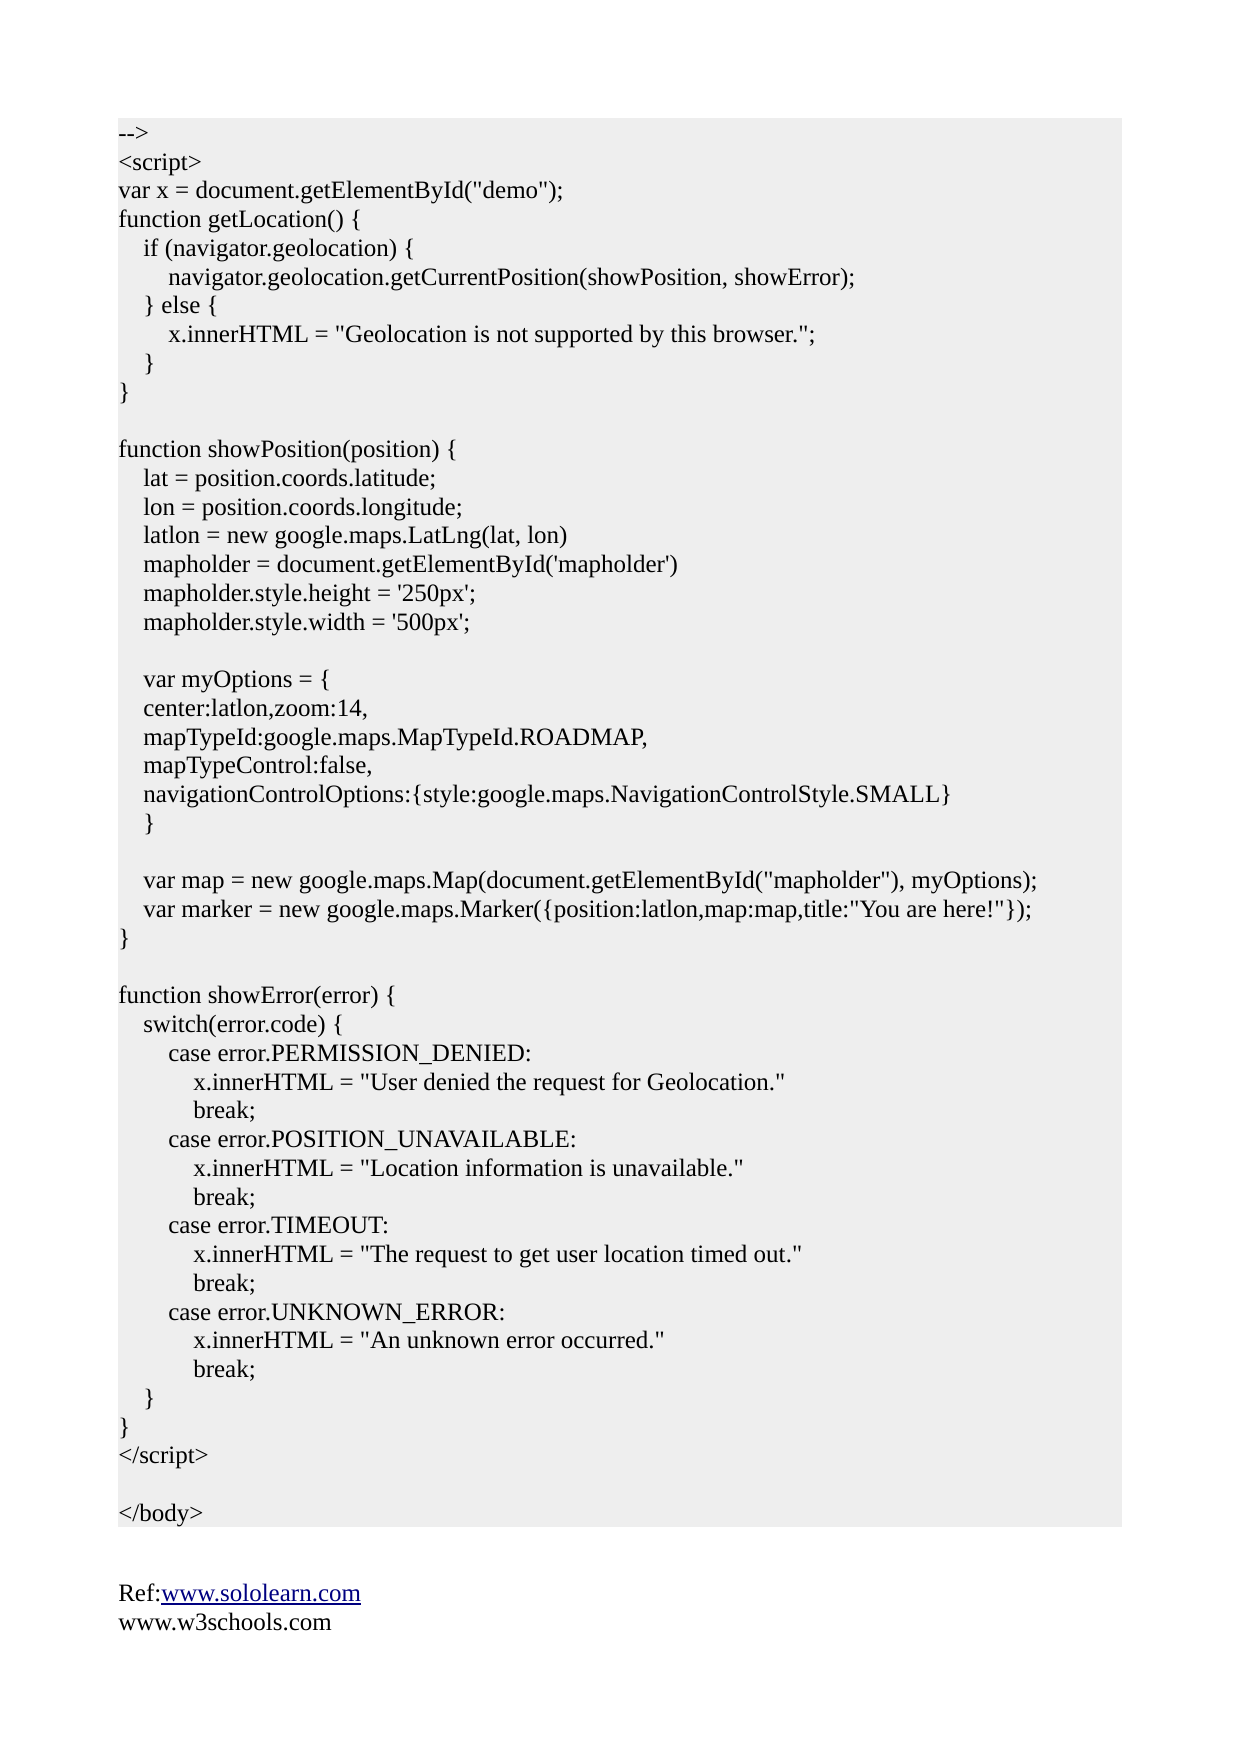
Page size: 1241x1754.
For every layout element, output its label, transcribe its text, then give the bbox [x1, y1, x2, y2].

text function getLocation() { [118, 204, 1122, 233]
text function showError(error) { [118, 981, 1122, 1009]
text x.innerHTML = "Geolocation is not supported by this browser."; [118, 319, 1122, 348]
text } [118, 808, 1122, 837]
text } [118, 348, 1122, 377]
text var map = new google.maps.Map(document.getElementById("mapholder"), myOptions); [118, 866, 1122, 894]
text latlon = new google.maps.LatLng(lat, lon) [118, 521, 1122, 549]
text <script> [118, 147, 1122, 176]
text case error.UNKNOWN_ERROR: [118, 1297, 1122, 1326]
text x.innerHTML = "An unknown error occurred." [118, 1326, 1122, 1354]
text break; [118, 1182, 1122, 1211]
text if (navigator.geolocation) { [118, 233, 1122, 262]
text x.innerHTML = "The request to get user location timed out." [118, 1239, 1122, 1268]
text mapholder.style.height = '250px'; [118, 578, 1122, 607]
text } [118, 1412, 1122, 1441]
text </body> [118, 1498, 1122, 1527]
text case error.POSITION_UNAVAILABLE: [118, 1124, 1122, 1153]
text case error.PERMISSION_DENIED: [118, 1038, 1122, 1067]
text x.innerHTML = "Location information is unavailable." [118, 1153, 1122, 1182]
text lat = position.coords.latitude; [118, 463, 1122, 492]
text break; [118, 1096, 1122, 1124]
text lon = position.coords.longitude; [118, 492, 1122, 521]
text navigationControlOptions:{style:google.maps.NavigationControlStyle.SMALL} [118, 779, 1122, 808]
text case error.TIMEOUT: [118, 1211, 1122, 1239]
text mapholder.style.width = '500px'; [118, 607, 1122, 636]
text mapTypeControl:false, [118, 751, 1122, 779]
text } else { [118, 291, 1122, 319]
text navigator.geolocation.getCurrentPosition(showPosition, showError); [118, 262, 1122, 291]
text } [118, 923, 1122, 952]
text </script> [118, 1441, 1122, 1469]
text mapTypeId:google.maps.MapTypeId.ROADMAP, [118, 722, 1122, 751]
text function showPosition(position) { [118, 434, 1122, 463]
text center:latlon,zoom:14, [118, 693, 1122, 722]
text var x = document.getElementById("demo"); [118, 176, 1122, 204]
text switch(error.code) { [118, 1009, 1122, 1038]
text x.innerHTML = "User denied the request for Geolocation." [118, 1067, 1122, 1096]
text --> [118, 118, 1122, 147]
text } [118, 1383, 1122, 1412]
text break; [118, 1354, 1122, 1383]
text var myOptions = { [118, 664, 1122, 693]
text var marker = new google.maps.Marker({position:latlon,map:map,title:"You are here!"}); [118, 894, 1122, 923]
text } [118, 377, 1122, 406]
text mapholder = document.getElementById('mapholder') [118, 549, 1122, 578]
text break; [118, 1268, 1122, 1297]
